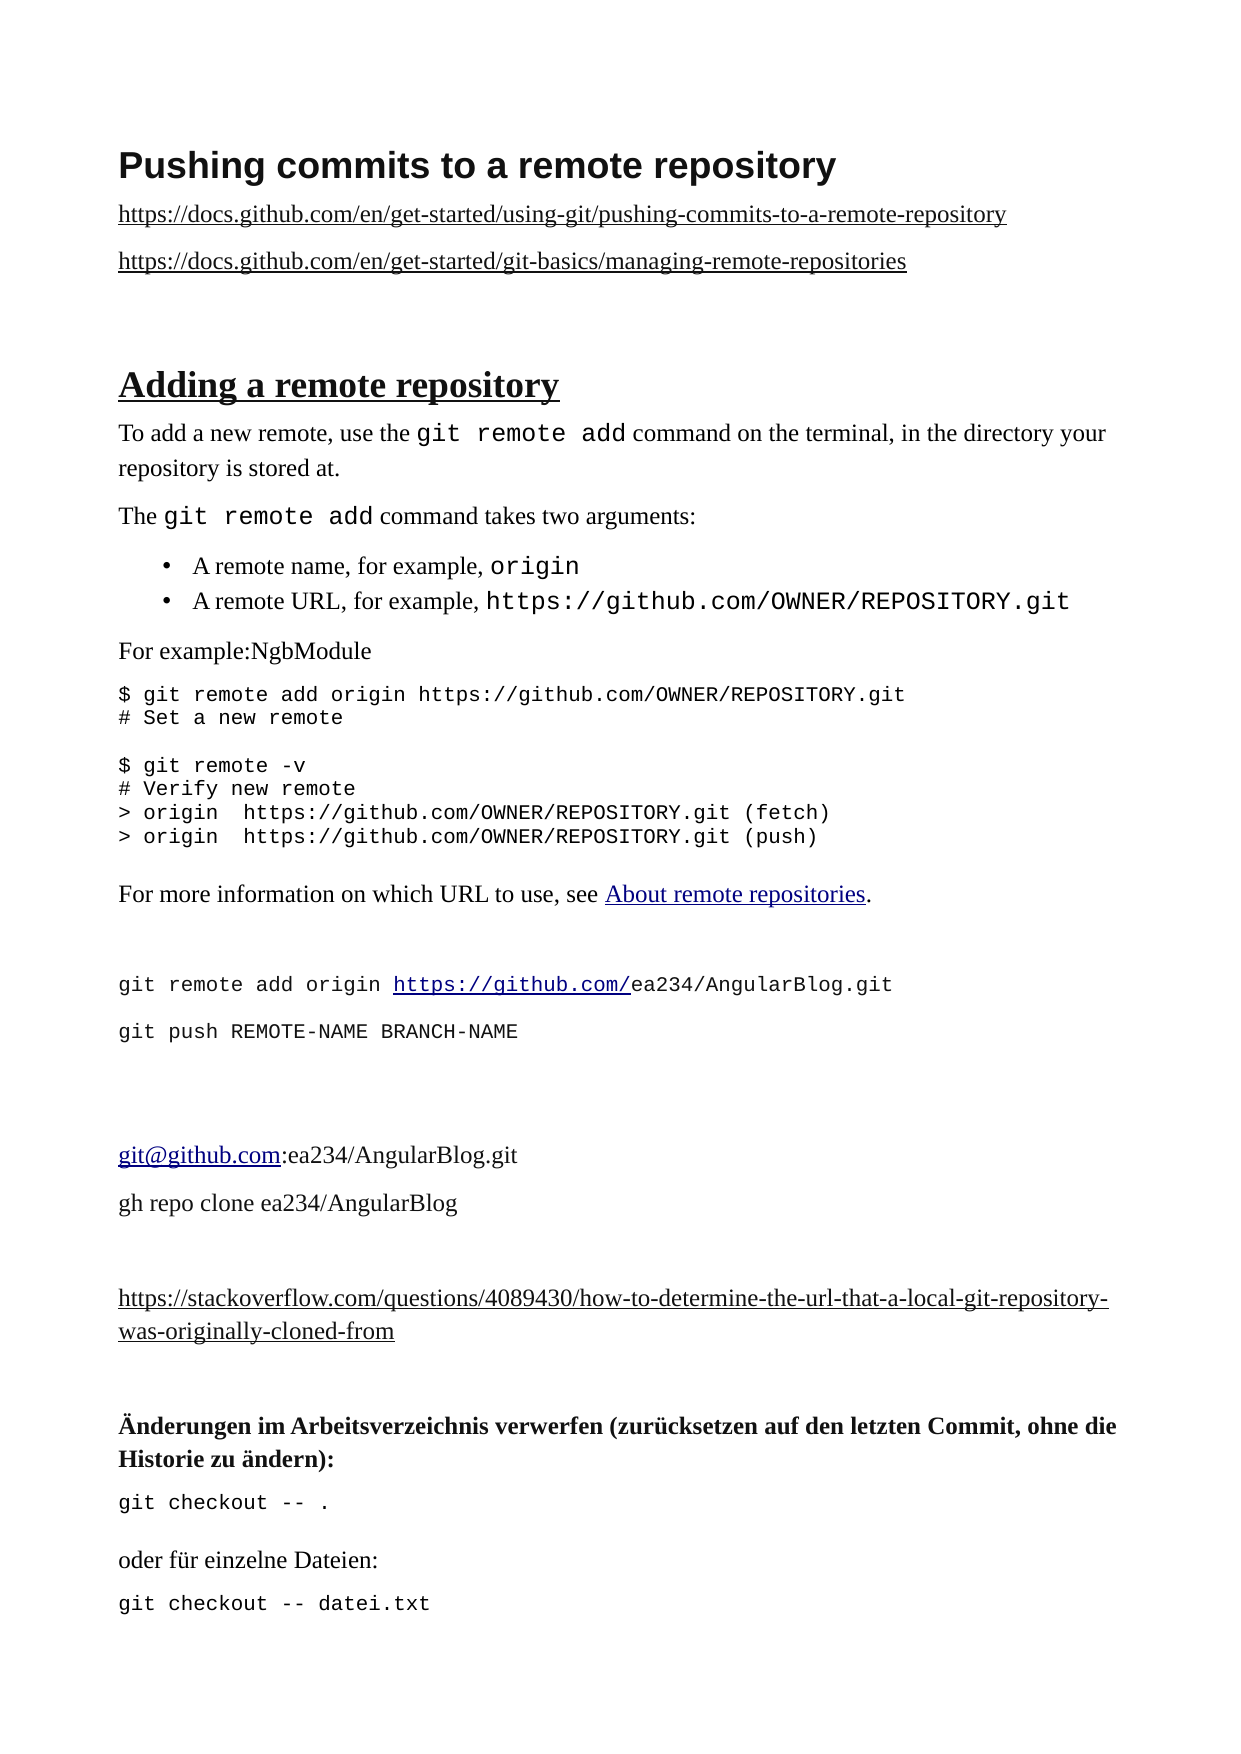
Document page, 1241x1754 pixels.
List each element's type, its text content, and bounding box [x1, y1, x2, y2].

list A remote name, for example, origin [162, 551, 1122, 582]
text git checkout -- . [118, 1492, 1122, 1515]
text oder für einzelne Dateien: [118, 1545, 1122, 1574]
text > origin https://github.com/OWNER/REPOSITORY.git (push) [118, 826, 1122, 849]
text git checkout -- datei.txt [118, 1592, 1122, 1616]
text To add a new remote, use the git remote add command on the terminal, in the directory your repository is stored at. [118, 418, 1122, 482]
text git push REMOTE-NAME BRANCH-NAME [118, 1021, 1122, 1045]
text https://stackoverflow.com/questions/4089430/how-to-determine-the-url-that-a-local-git-repository-was-originally-cloned-from [118, 1283, 1122, 1345]
list A remote URL, for example, https://github.com/OWNER/REPOSITORY.git [162, 586, 1122, 617]
text > origin https://github.com/OWNER/REPOSITORY.git (fetch) [118, 802, 1122, 826]
text # Set a new remote [118, 707, 1122, 731]
text https://docs.github.com/en/get-started/git-basics/managing-remote-repositories [118, 246, 1122, 275]
text Änderungen im Arbeitsverzeichnis verwerfen (zurücksetzen auf den letzten Commit, ohne die Historie zu ändern): [118, 1411, 1122, 1473]
text git@github.com:ea234/AngularBlog.git [118, 1140, 1122, 1169]
subtitle Adding a remote repository [118, 362, 1122, 406]
text For more information on which URL to use, see About remote repositories. [118, 879, 1122, 907]
text The git remote add command takes two arguments: [118, 501, 1122, 532]
text https://docs.github.com/en/get-started/using-git/pushing-commits-to-a-remote-repository [118, 199, 1122, 227]
text # Verify new remote [118, 778, 1122, 802]
subtitle Pushing commits to a remote repository [118, 143, 1122, 186]
text For example:NgbModule [118, 636, 1122, 665]
text $ git remote add origin https://github.com/OWNER/REPOSITORY.git [118, 684, 1122, 707]
text gh repo clone ea234/AngularBlog [118, 1188, 1122, 1216]
text git remote add origin https://github.com/ea234/AngularBlog.git [118, 974, 1122, 998]
text $ git remote -v [118, 755, 1122, 778]
